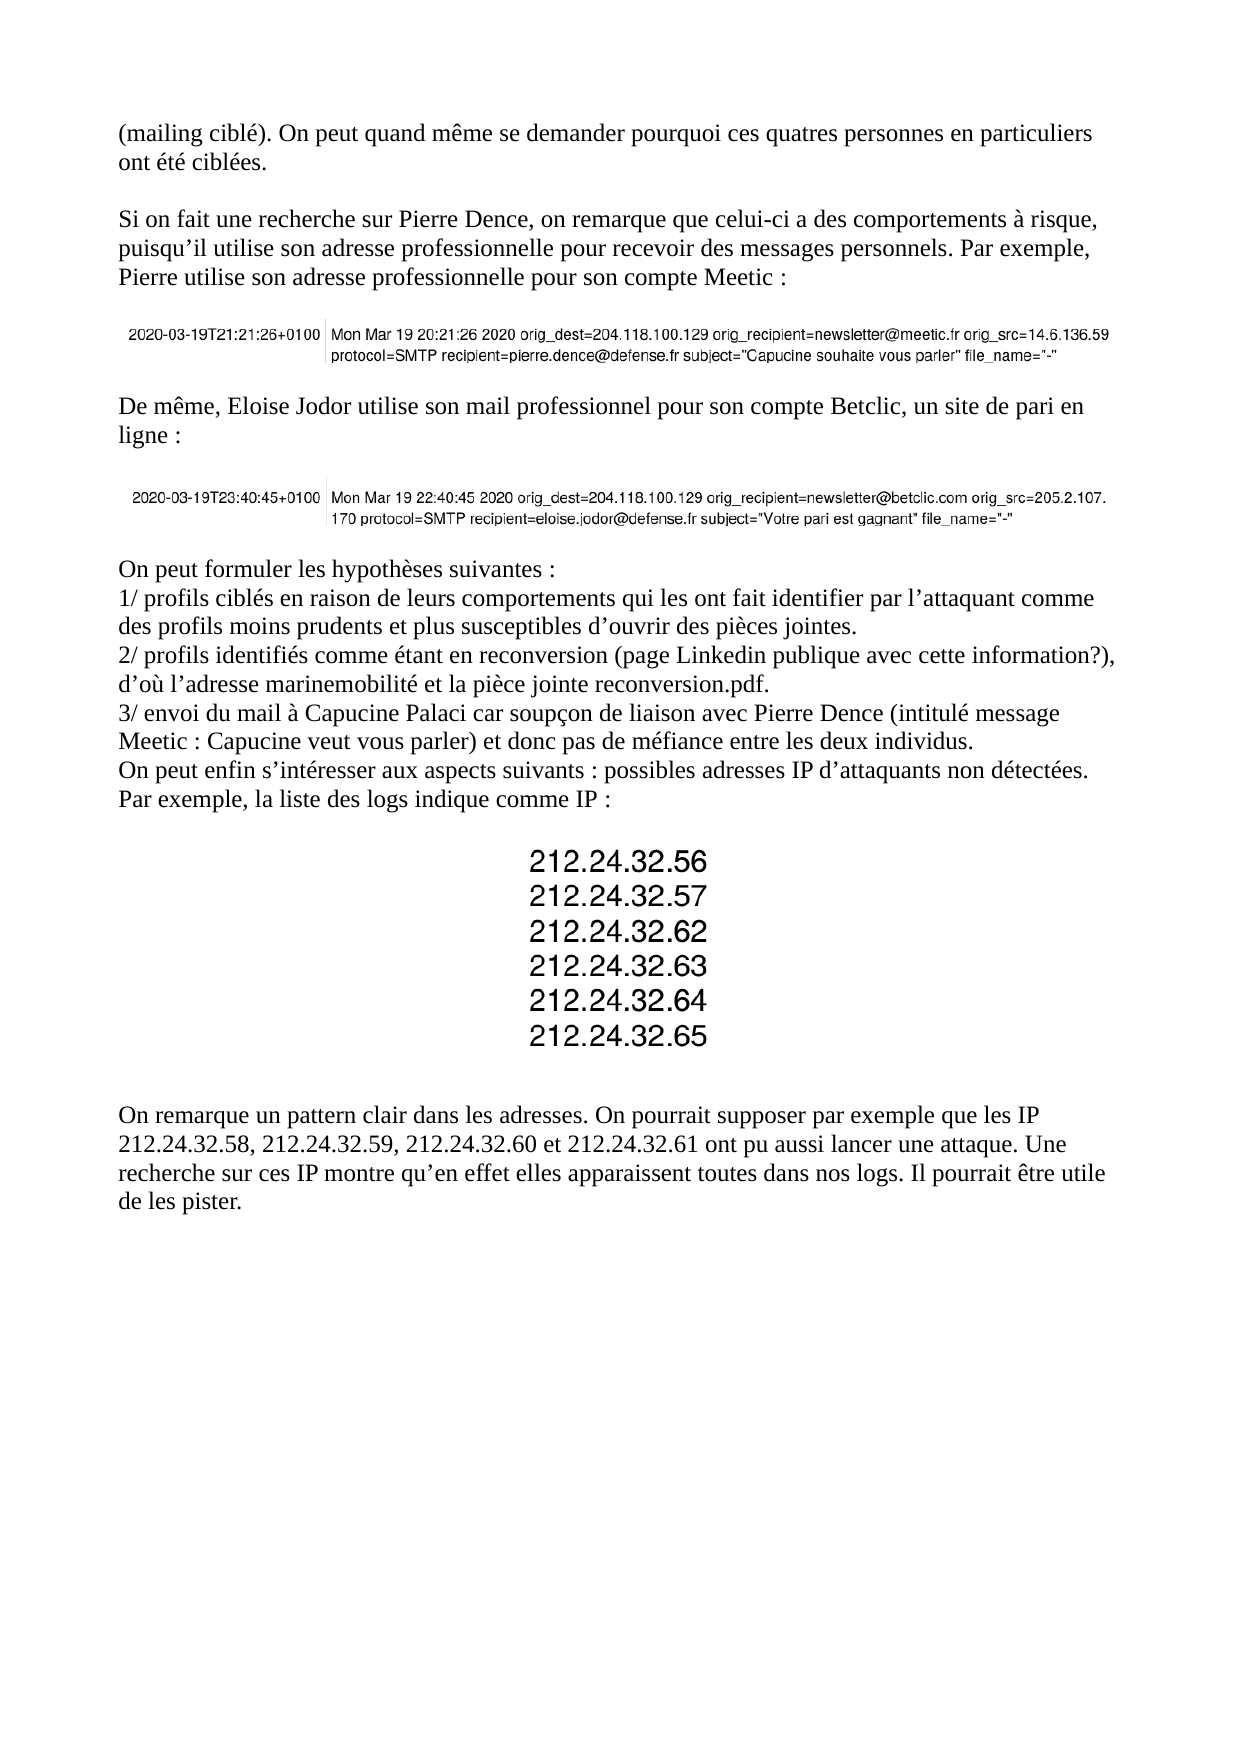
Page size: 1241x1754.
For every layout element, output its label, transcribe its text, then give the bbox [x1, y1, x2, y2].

text 1/ profils ciblés en raison de leurs comportements qui les ont fait identifier par l’attaquant comme des profils moins prudents et plus susceptibles d’ouvrir des pièces jointes. [118, 583, 1122, 640]
text De même, Eloise Jodor utilise son mail professionnel pour son compte Betclic, un site de pari en ligne : [118, 391, 1122, 449]
text On peut enfin s’intéresser aux aspects suivants : possibles adresses IP d’attaquants non détectées. Par exemple, la liste des logs indique comme IP : [118, 755, 1122, 813]
text On remarque un pattern clair dans les adresses. On pourrait supposer par exemple que les IP 212.24.32.58, 212.24.32.59, 212.24.32.60 et 212.24.32.61 ont pu aussi lancer une attaque. Une recherche sur ces IP montre qu’en effet elles apparaissent toutes dans nos logs. Il pourrait être utile de les pister. [118, 1100, 1122, 1215]
text On peut formuler les hypothèses suivantes : [118, 554, 1122, 583]
text 3/ envoi du mail à Capucine Palaci car soupçon de liaison avec Pierre Dence (intitulé message Meetic : Capucine veut vous parler) et donc pas de méfiance entre les deux individus. [118, 698, 1122, 755]
text 2/ profils identifiés comme étant en reconversion (page Linkedin publique avec cette information?), d’où l’adresse marinemobilité et la pièce jointe reconversion.pdf. [118, 640, 1122, 698]
picture [118, 319, 1123, 363]
text (mailing ciblé). On peut quand même se demander pourquoi ces quatres personnes en particuliers ont été ciblées. [118, 118, 1122, 176]
picture [526, 841, 715, 1051]
picture [118, 477, 1123, 526]
text Si on fait une recherche sur Pierre Dence, on remarque que celui-ci a des comportements à risque, puisqu’il utilise son adresse professionnelle pour recevoir des messages personnels. Par exemple, Pierre utilise son adresse professionnelle pour son compte Meetic : [118, 204, 1122, 291]
